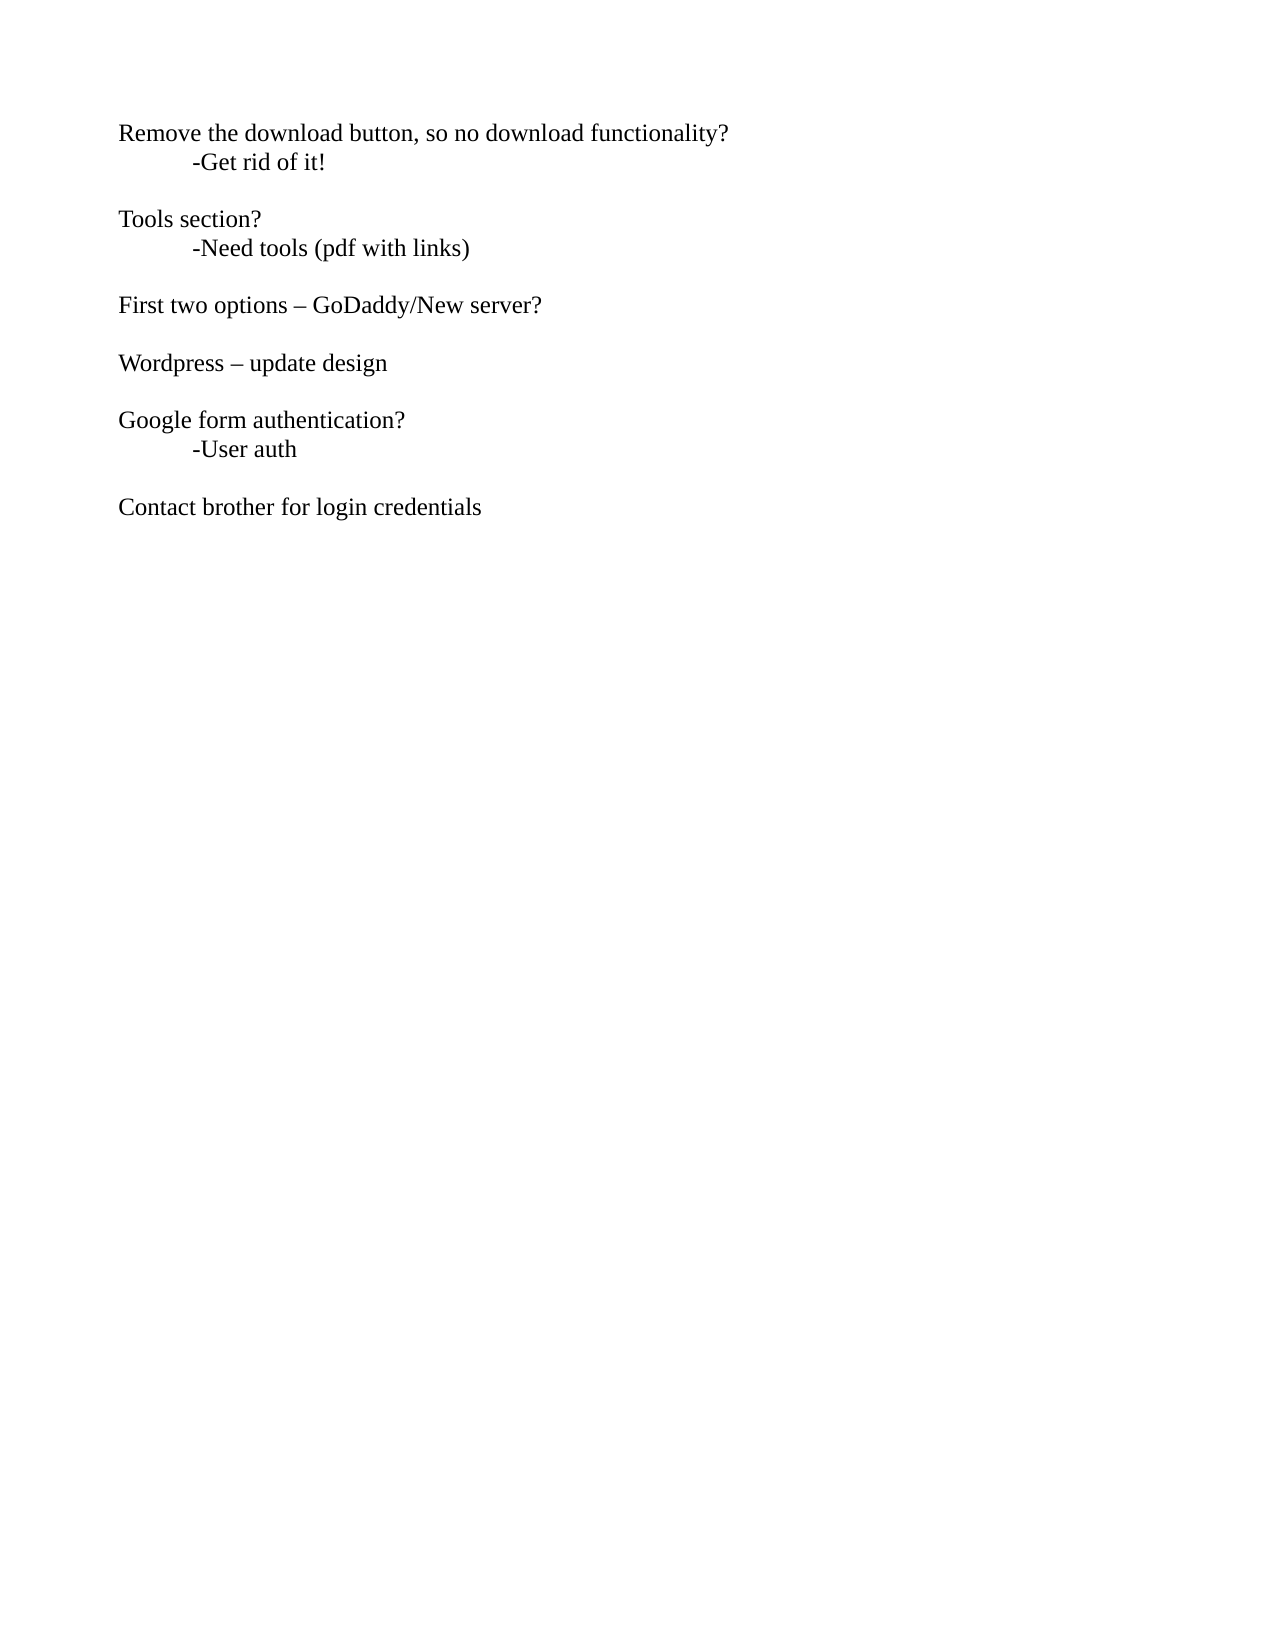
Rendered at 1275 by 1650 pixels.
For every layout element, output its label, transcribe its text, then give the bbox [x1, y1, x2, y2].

text Contact brother for login credentials [118, 492, 1157, 521]
text Google form authentication? [118, 406, 1157, 434]
text Remove the download button, so no download functionality? [118, 118, 1157, 147]
text -Get rid of it! [118, 147, 1157, 176]
text Tools section? [118, 204, 1157, 233]
text -Need tools (pdf with links) [118, 233, 1157, 262]
text Wordpress – update design [118, 348, 1157, 377]
text -User auth [118, 434, 1157, 463]
text First two options – GoDaddy/New server? [118, 291, 1157, 319]
